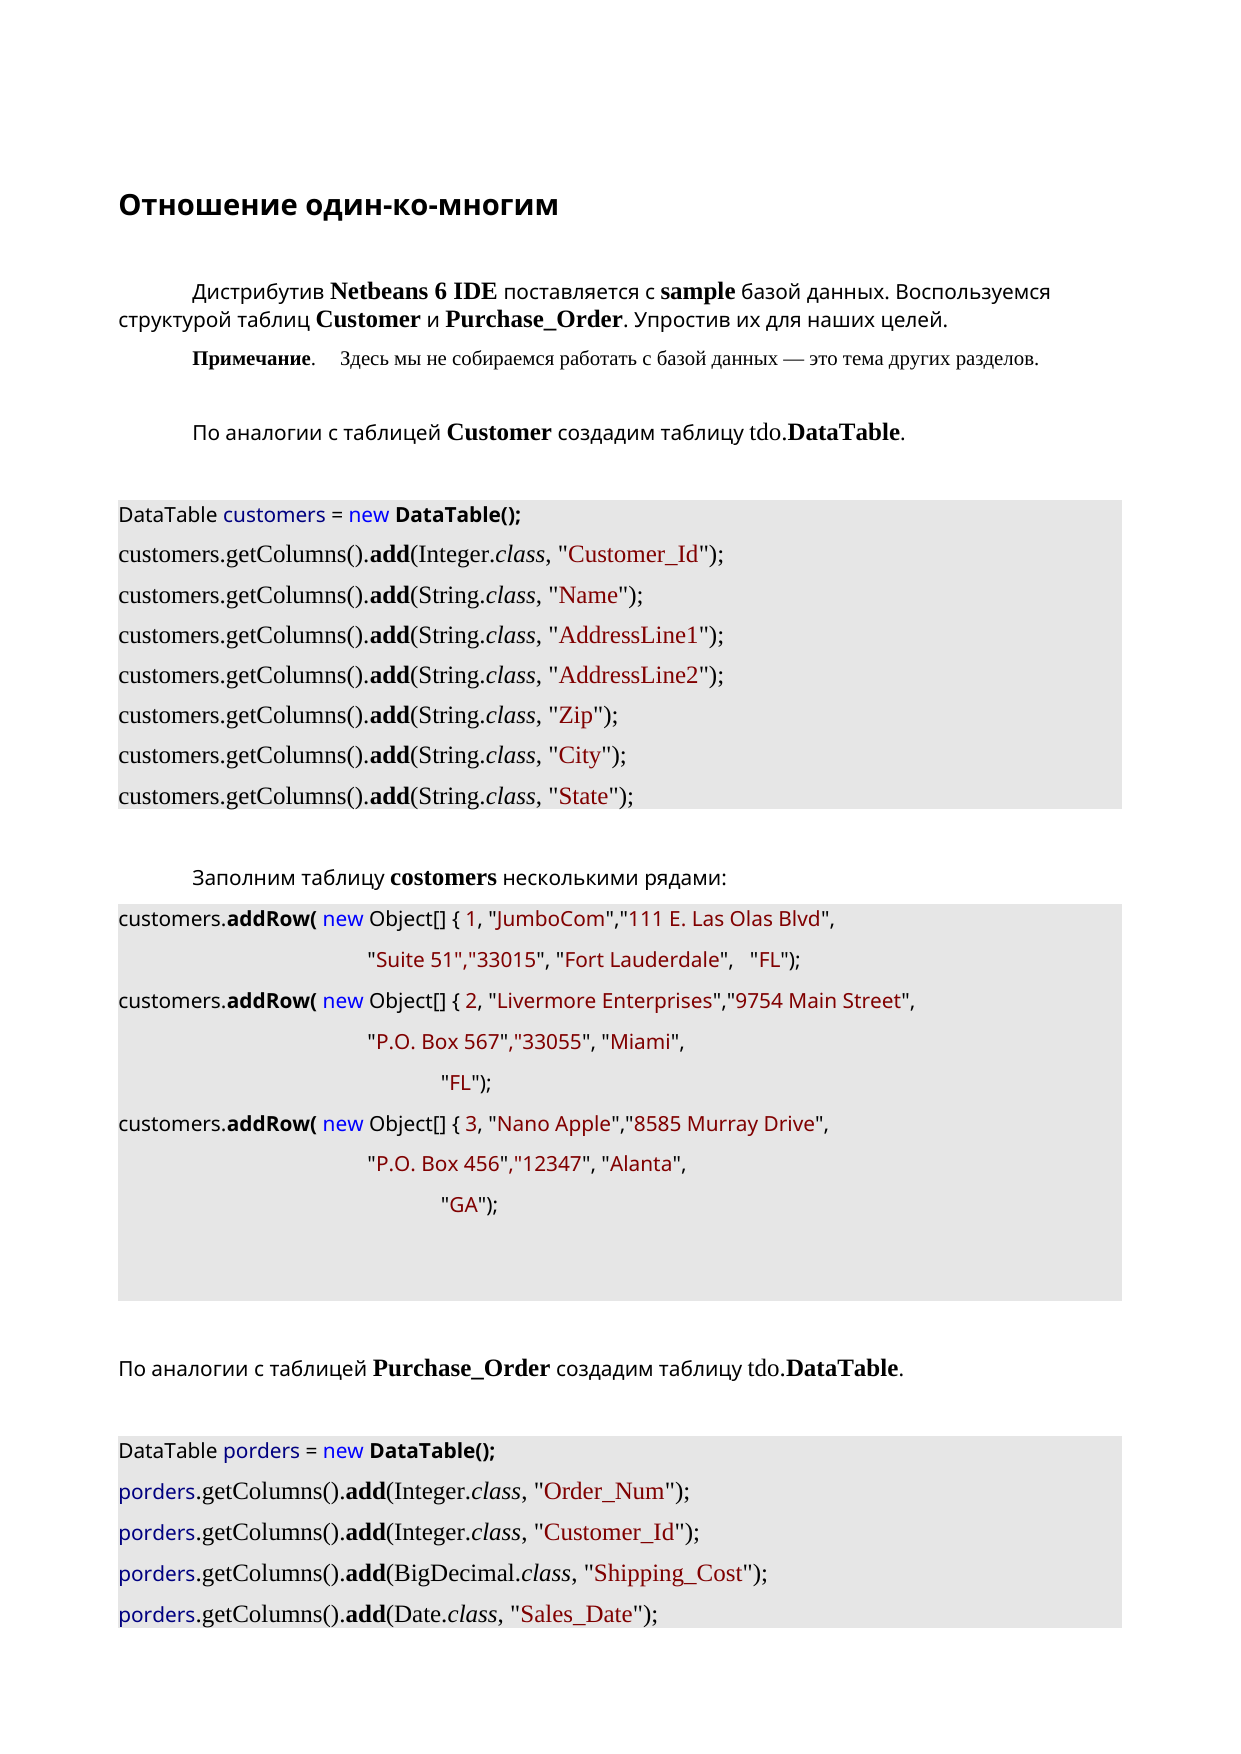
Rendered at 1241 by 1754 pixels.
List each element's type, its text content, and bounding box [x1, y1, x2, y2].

text "P.O. Box 456","12347", "Alanta", [118, 1149, 1122, 1178]
text "P.O. Box 567","33055", "Miami", [118, 1027, 1122, 1055]
text porders.getColumns().add(Integer.class, "Customer_Id"); [118, 1518, 1122, 1546]
text Дистрибутив Netbeans 6 IDE поставляется с sample базой данных. Воспользуемся структурой таблиц Customer и Purchase_Order. Упростив их для наших целей. [118, 277, 1122, 334]
text По аналогии с таблицей Customer создадим таблицу tdo.DataTable. [118, 418, 1122, 446]
text customers.getColumns().add(String.class, "Zip"); [118, 701, 1122, 729]
text porders.getColumns().add(Integer.class, "Order_Num"); [118, 1477, 1122, 1506]
text DataTable porders = new DataTable(); [118, 1436, 1122, 1464]
text customers.getColumns().add(String.class, "City"); [118, 742, 1122, 769]
text По аналогии с таблицей Purchase_Order создадим таблицу tdo.DataTable. [118, 1354, 1122, 1383]
text customers.addRow( new Object[] { 1, "JumboCom","111 E. Las Olas Blvd", [118, 904, 1122, 932]
subtitle Отношение один-ко-многим [118, 184, 1122, 224]
text Примечание. Здесь мы не собираемся работать с базой данных — это тема других разделов. [118, 347, 1122, 370]
text DataTable customers = new DataTable(); [118, 500, 1122, 528]
text customers.addRow( new Object[] { 2, "Livermore Enterprises","9754 Main Street", [118, 986, 1122, 1014]
text customers.getColumns().add(String.class, "Name"); [118, 581, 1122, 608]
text "Suite 51","33015", "Fort Lauderdale", "FL"); [118, 945, 1122, 973]
text "GA"); [118, 1191, 1122, 1219]
text customers.addRow( new Object[] { 3, "Nano Apple","8585 Murray Drive", [118, 1109, 1122, 1137]
text Заполним таблицу costomers несколькими рядами: [118, 863, 1122, 891]
text porders.getColumns().add(BigDecimal.class, "Shipping_Cost"); [118, 1559, 1122, 1587]
text customers.getColumns().add(String.class, "AddressLine1"); [118, 621, 1122, 649]
text customers.getColumns().add(Integer.class, "Customer_Id"); [118, 541, 1122, 568]
text porders.getColumns().add(Date.class, "Sales_Date"); [118, 1600, 1122, 1628]
text "FL"); [118, 1068, 1122, 1096]
text customers.getColumns().add(String.class, "State"); [118, 782, 1122, 809]
text customers.getColumns().add(String.class, "AddressLine2"); [118, 661, 1122, 689]
